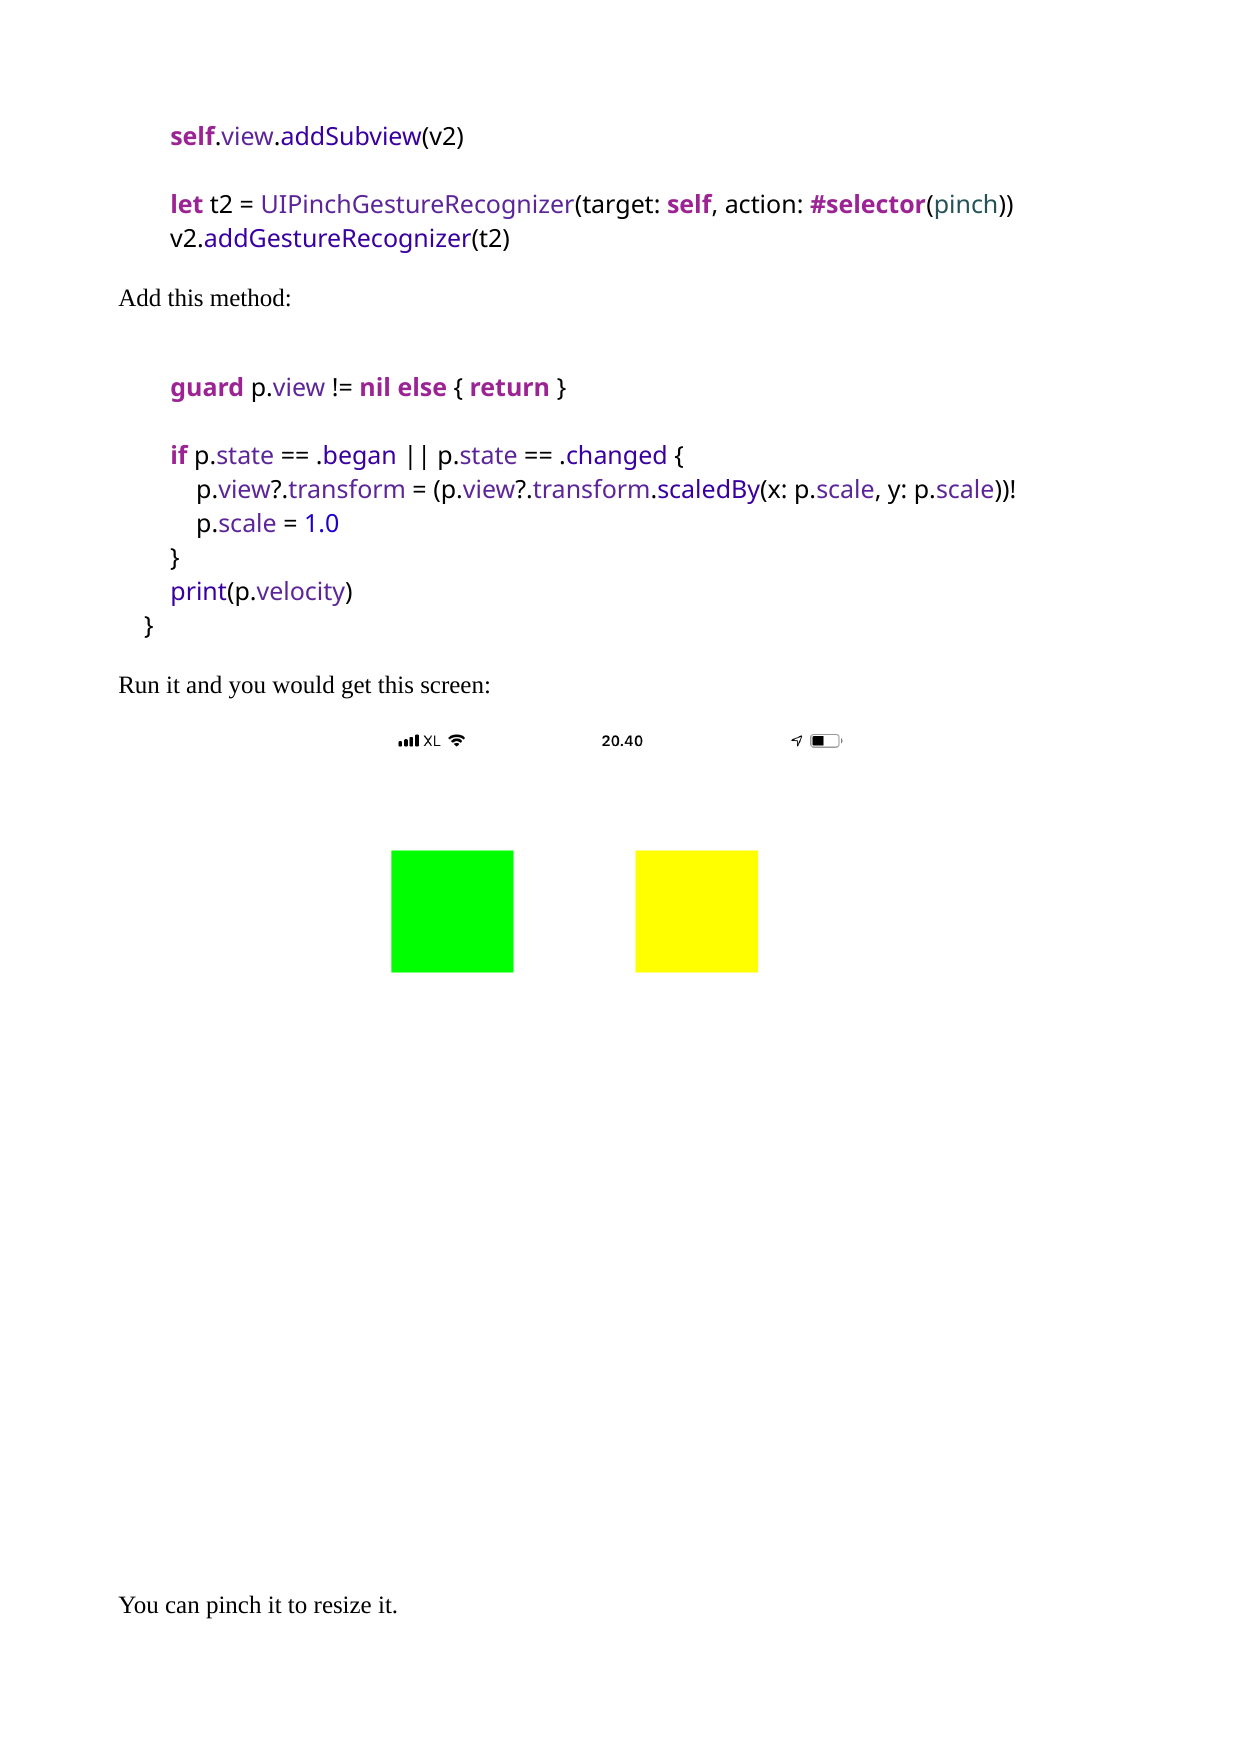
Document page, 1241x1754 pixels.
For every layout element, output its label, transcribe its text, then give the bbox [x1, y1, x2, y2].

text p.view?.transform = (p.view?.transform.scaledBy(x: p.scale, y: p.scale))! [118, 472, 1122, 506]
picture [391, 728, 849, 1542]
text v2.addGestureRecognizer(t2) [118, 220, 1122, 254]
text You can pinch it to resize it. [118, 1591, 1122, 1619]
text } [118, 540, 1122, 574]
text let t2 = UIPinchGestureRecognizer(target: self, action: #selector(pinch)) [118, 186, 1122, 220]
text guard p.view != nil else { return } [118, 369, 1122, 403]
text self.view.addSubview(v2) [118, 118, 1122, 152]
text if p.state == .began || p.state == .changed { [118, 437, 1122, 472]
text p.scale = 1.0 [118, 506, 1122, 540]
text Add this method: [118, 283, 1122, 312]
text } [118, 608, 1122, 642]
text print(p.velocity) [118, 574, 1122, 608]
text Run it and you would get this screen: [118, 671, 1122, 699]
